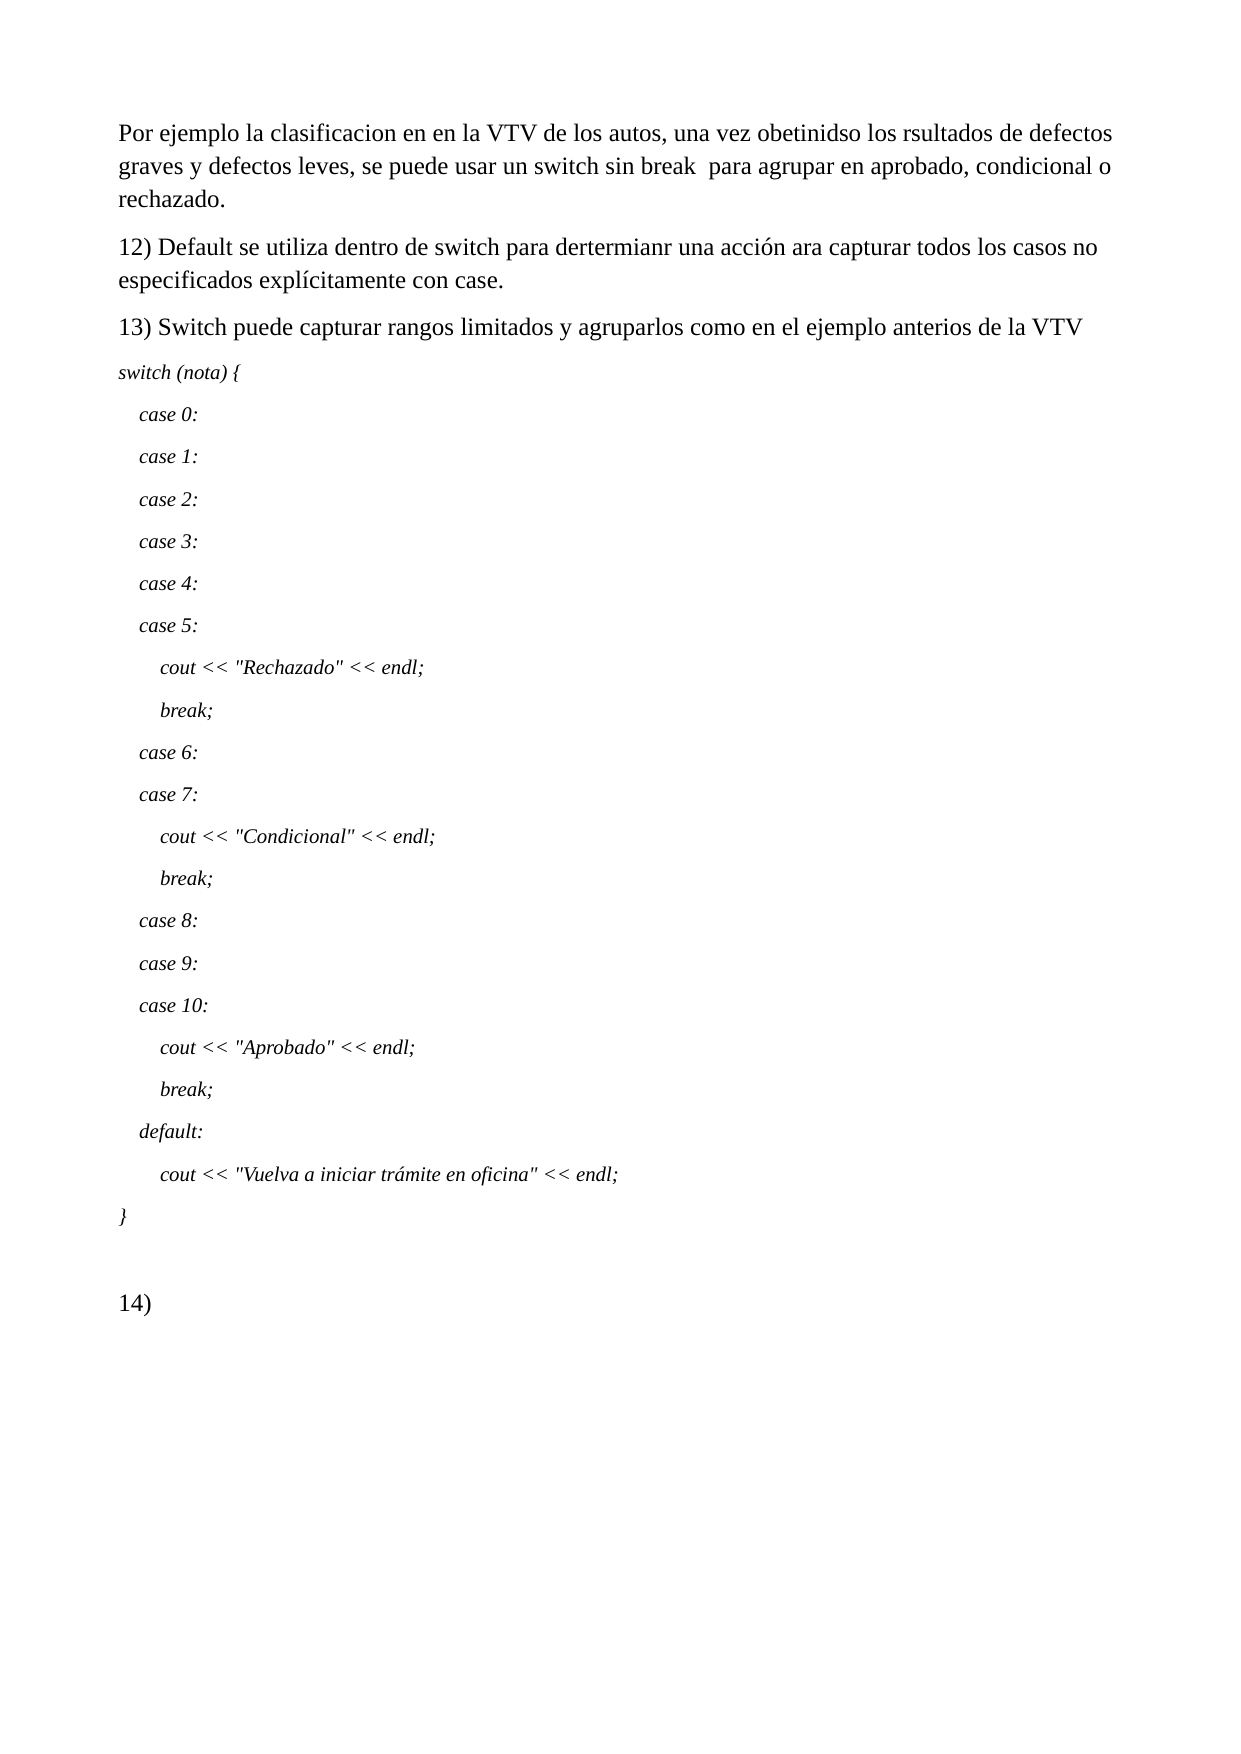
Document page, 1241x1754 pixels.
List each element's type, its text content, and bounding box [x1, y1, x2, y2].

text case 4: [118, 571, 1122, 595]
text 14) [118, 1288, 1122, 1317]
text switch (nota) { [118, 360, 1122, 384]
text case 0: [118, 402, 1122, 426]
text cout << "Rechazado" << endl; [118, 655, 1122, 679]
text cout << "Aprobado" << endl; [118, 1035, 1122, 1059]
text case 6: [118, 740, 1122, 764]
text case 2: [118, 487, 1122, 511]
text 12) Default se utiliza dentro de switch para dertermianr una acción ara capturar todos los casos no especificados explícitamente con case. [118, 232, 1122, 293]
text default: [118, 1119, 1122, 1143]
text Por ejemplo la clasificacion en en la VTV de los autos, una vez obetinidso los rsultados de defectos graves y defectos leves, se puede usar un switch sin break para agrupar en aprobado, condicional o rechazado. [118, 118, 1122, 213]
text cout << "Condicional" << endl; [118, 824, 1122, 848]
text break; [118, 697, 1122, 722]
text case 8: [118, 908, 1122, 932]
text 13) Switch puede capturar rangos limitados y agruparlos como en el ejemplo anterios de la VTV [118, 312, 1122, 341]
text case 3: [118, 529, 1122, 553]
text cout << "Vuelva a iniciar trámite en oficina" << endl; [118, 1162, 1122, 1186]
text case 10: [118, 993, 1122, 1017]
text break; [118, 1077, 1122, 1101]
text case 7: [118, 782, 1122, 806]
text break; [118, 866, 1122, 890]
text case 9: [118, 951, 1122, 975]
text } [118, 1204, 1122, 1228]
text case 1: [118, 444, 1122, 468]
text case 5: [118, 613, 1122, 637]
